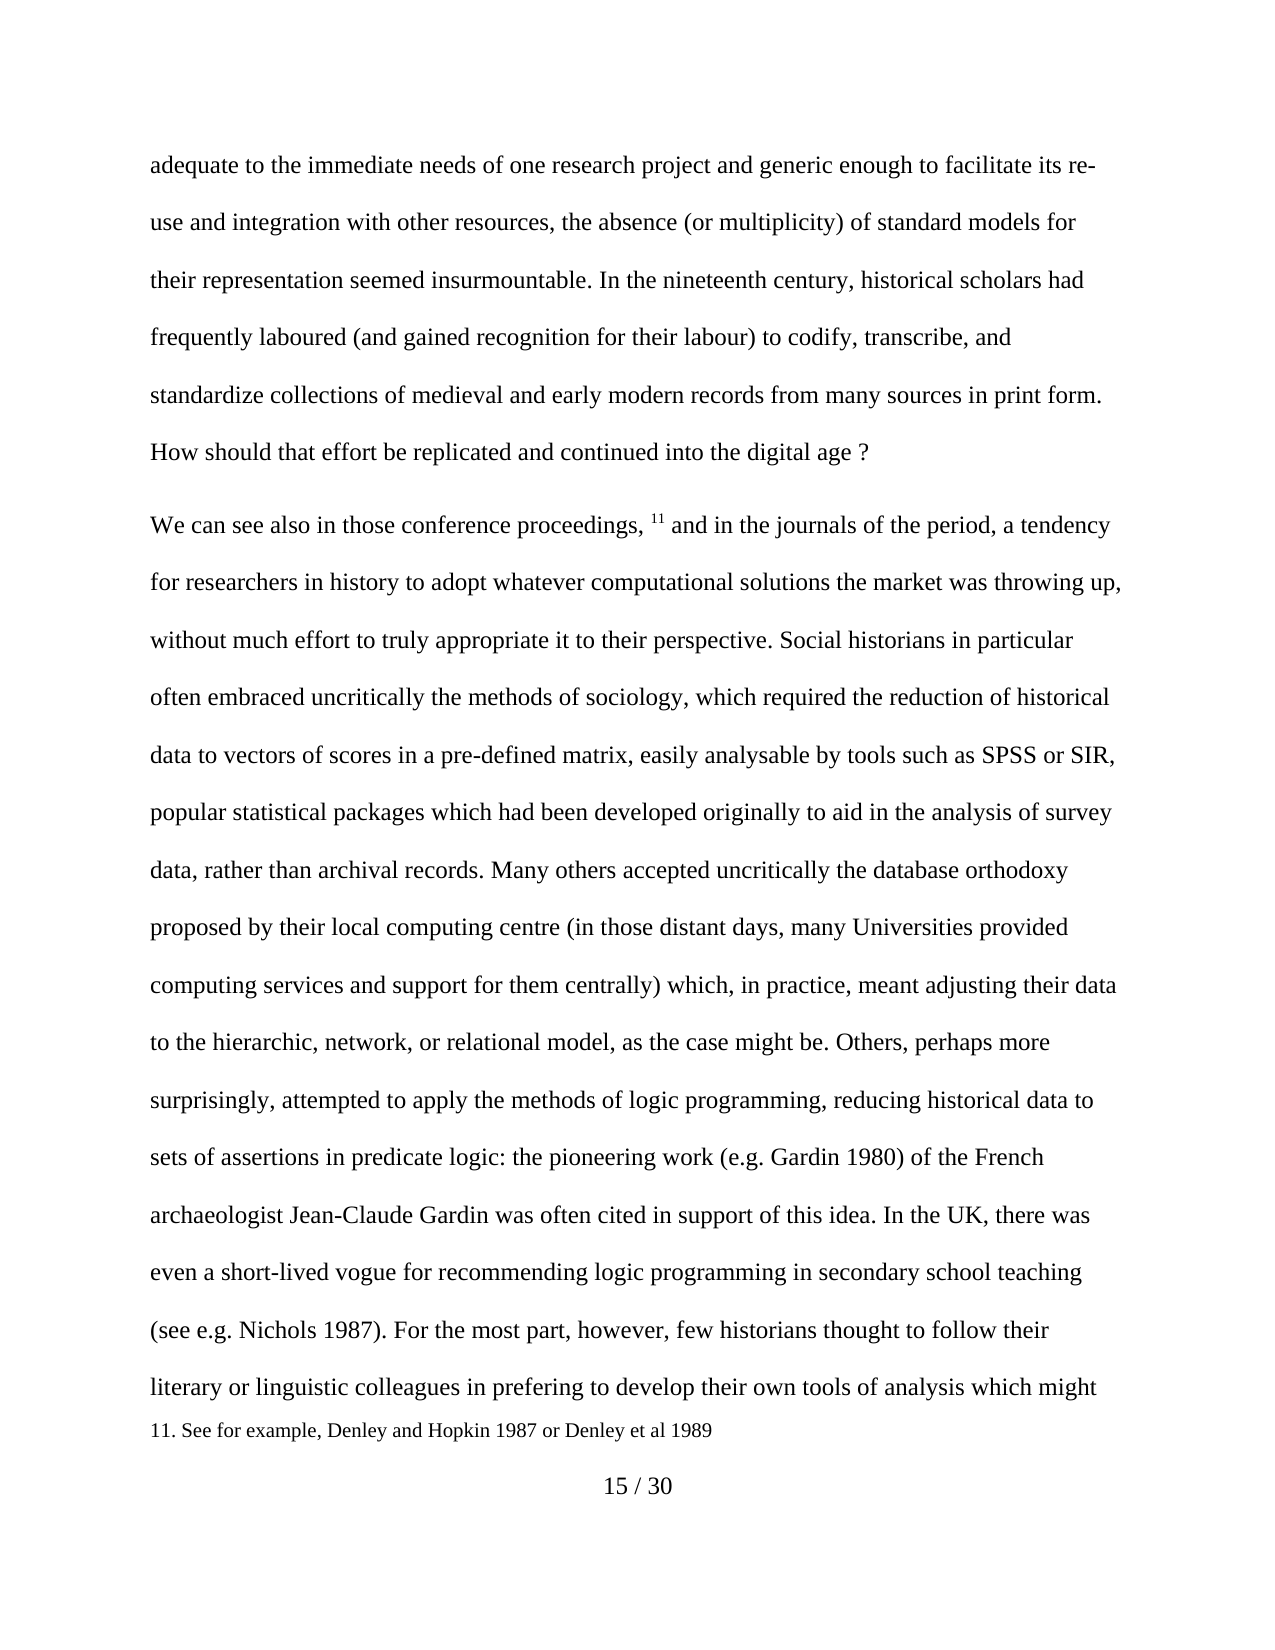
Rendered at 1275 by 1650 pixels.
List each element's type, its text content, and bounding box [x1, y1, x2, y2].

text . See for example, Denley and Hopkin 1987 or Denley et al 1989 [150, 1418, 1125, 1442]
text We can see also in those conference proceedings, and in the journals of the period, a tendency for researchers in history to adopt whatever computational solutions the market was throwing up, without much effort to truly appropriate it to their perspective. Social historians in particular often embraced uncritically the methods of sociology, which required the reduction of historical data to vectors of scores in a pre-defined matrix, easily analysable by tools such as SPSS or SIR, popular statistical packages which had been developed originally to aid in the analysis of survey data, rather than archival records. Many others accepted uncritically the database orthodoxy proposed by their local computing centre (in those distant days, many Universities provided computing services and support for them centrally) which, in practice, meant adjusting their data to the hierarchic, network, or relational model, as the case might be. Others, perhaps more surprisingly, attempted to apply the methods of logic programming, reducing historical data to sets of assertions in predicate logic: the pioneering work (e.g. Gardin 1980) of the French archaeologist Jean-Claude Gardin was often cited in support of this idea. In the UK, there was even a short-lived vogue for recommending logic programming in secondary school teaching (see e.g. Nichols 1987). For the most part, however, few historians thought to follow their literary or linguistic colleagues in prefering to develop their own tools of analysis which might [150, 510, 1125, 1401]
text adequate to the immediate needs of one research project and generic enough to facilitate its re-use and integration with other resources, the absence (or multiplicity) of standard models for their representation seemed insurmountable. In the nineteenth century, historical scholars had frequently laboured (and gained recognition for their labour) to codify, transcribe, and standardize collections of medieval and early modern records from many sources in print form. How should that effort be replicated and continued into the digital age ? [150, 150, 1125, 466]
